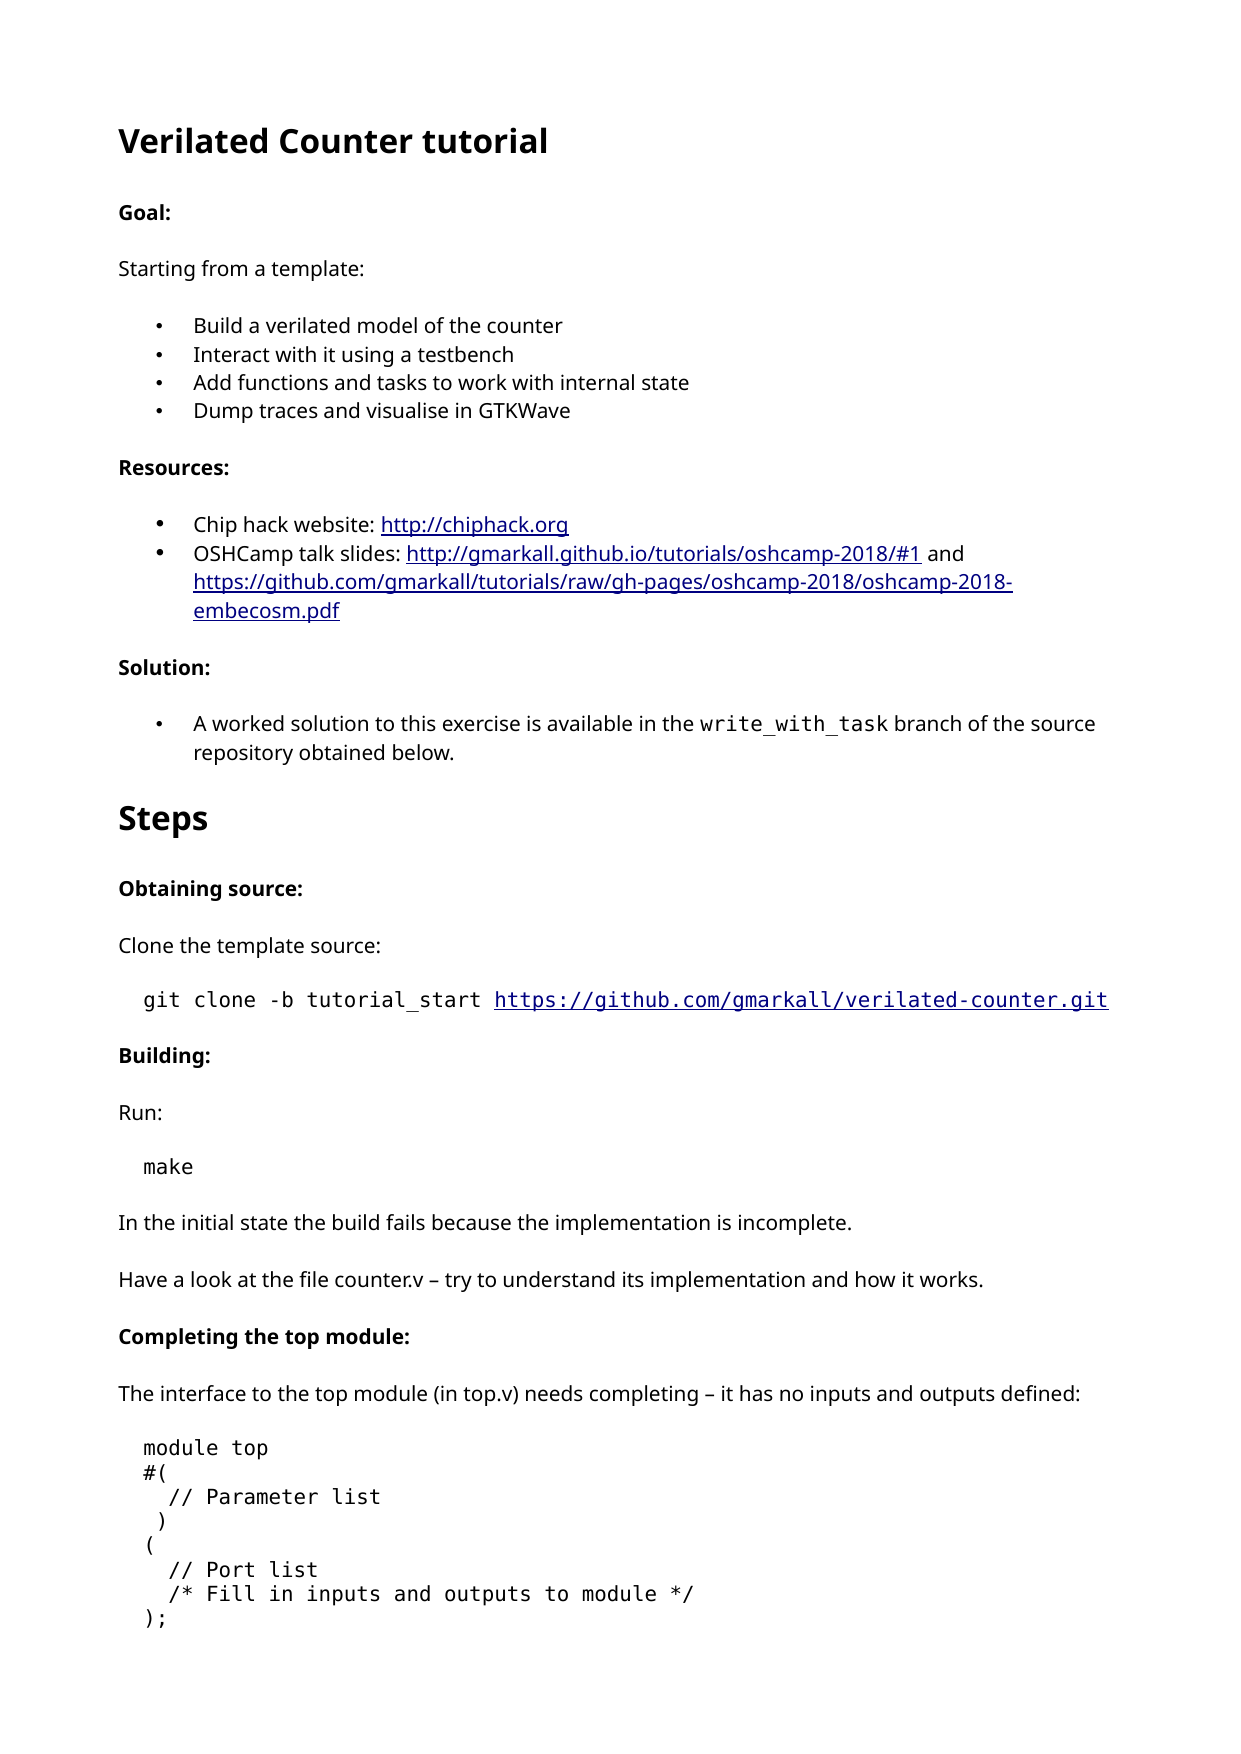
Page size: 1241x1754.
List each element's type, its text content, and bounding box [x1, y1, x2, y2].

text ) [118, 1509, 1122, 1533]
list Build a verilated model of the counter [156, 311, 1122, 340]
text Obtaining source: [118, 874, 1122, 903]
text // Parameter list [118, 1485, 1122, 1509]
text Building: [118, 1041, 1122, 1070]
list Chip hack website: http://chiphack.org [156, 510, 1122, 539]
text Resources: [118, 453, 1122, 482]
text make [118, 1155, 1122, 1180]
text // Port list [118, 1558, 1122, 1582]
text git clone -b tutorial_start https://github.com/gmarkall/verilated-counter.git [118, 988, 1122, 1013]
text Goal: [118, 198, 1122, 226]
text /* Fill in inputs and outputs to module */ [118, 1582, 1122, 1606]
text Completing the top module: [118, 1322, 1122, 1351]
text Run: [118, 1098, 1122, 1127]
text Solution: [118, 653, 1122, 681]
text Steps [118, 795, 1122, 840]
text In the initial state the build fails because the implementation is incomplete. [118, 1208, 1122, 1237]
text ); [118, 1606, 1122, 1630]
list A worked solution to this exercise is available in the write_with_task branch of the source repository obtained below. [156, 709, 1122, 766]
text Clone the template source: [118, 931, 1122, 959]
list OSHCamp talk slides: http://gmarkall.github.io/tutorials/oshcamp-2018/#1 and https://github.com/gmarkall/tutorials/raw/gh-pages/oshcamp-2018/oshcamp-2018-embecosm.pdf [156, 539, 1122, 624]
text Starting from a template: [118, 254, 1122, 283]
text Have a look at the file counter.v – try to understand its implementation and how it works. [118, 1265, 1122, 1294]
text #( [118, 1461, 1122, 1485]
list Interact with it using a testbench [156, 340, 1122, 368]
text ( [118, 1533, 1122, 1558]
list Add functions and tasks to work with internal state [156, 368, 1122, 397]
list Dump traces and visualise in GTKWave [156, 397, 1122, 425]
text Verilated Counter tutorial [118, 118, 1122, 163]
text The interface to the top module (in top.v) needs completing – it has no inputs and outputs defined: [118, 1379, 1122, 1407]
text module top [118, 1436, 1122, 1461]
